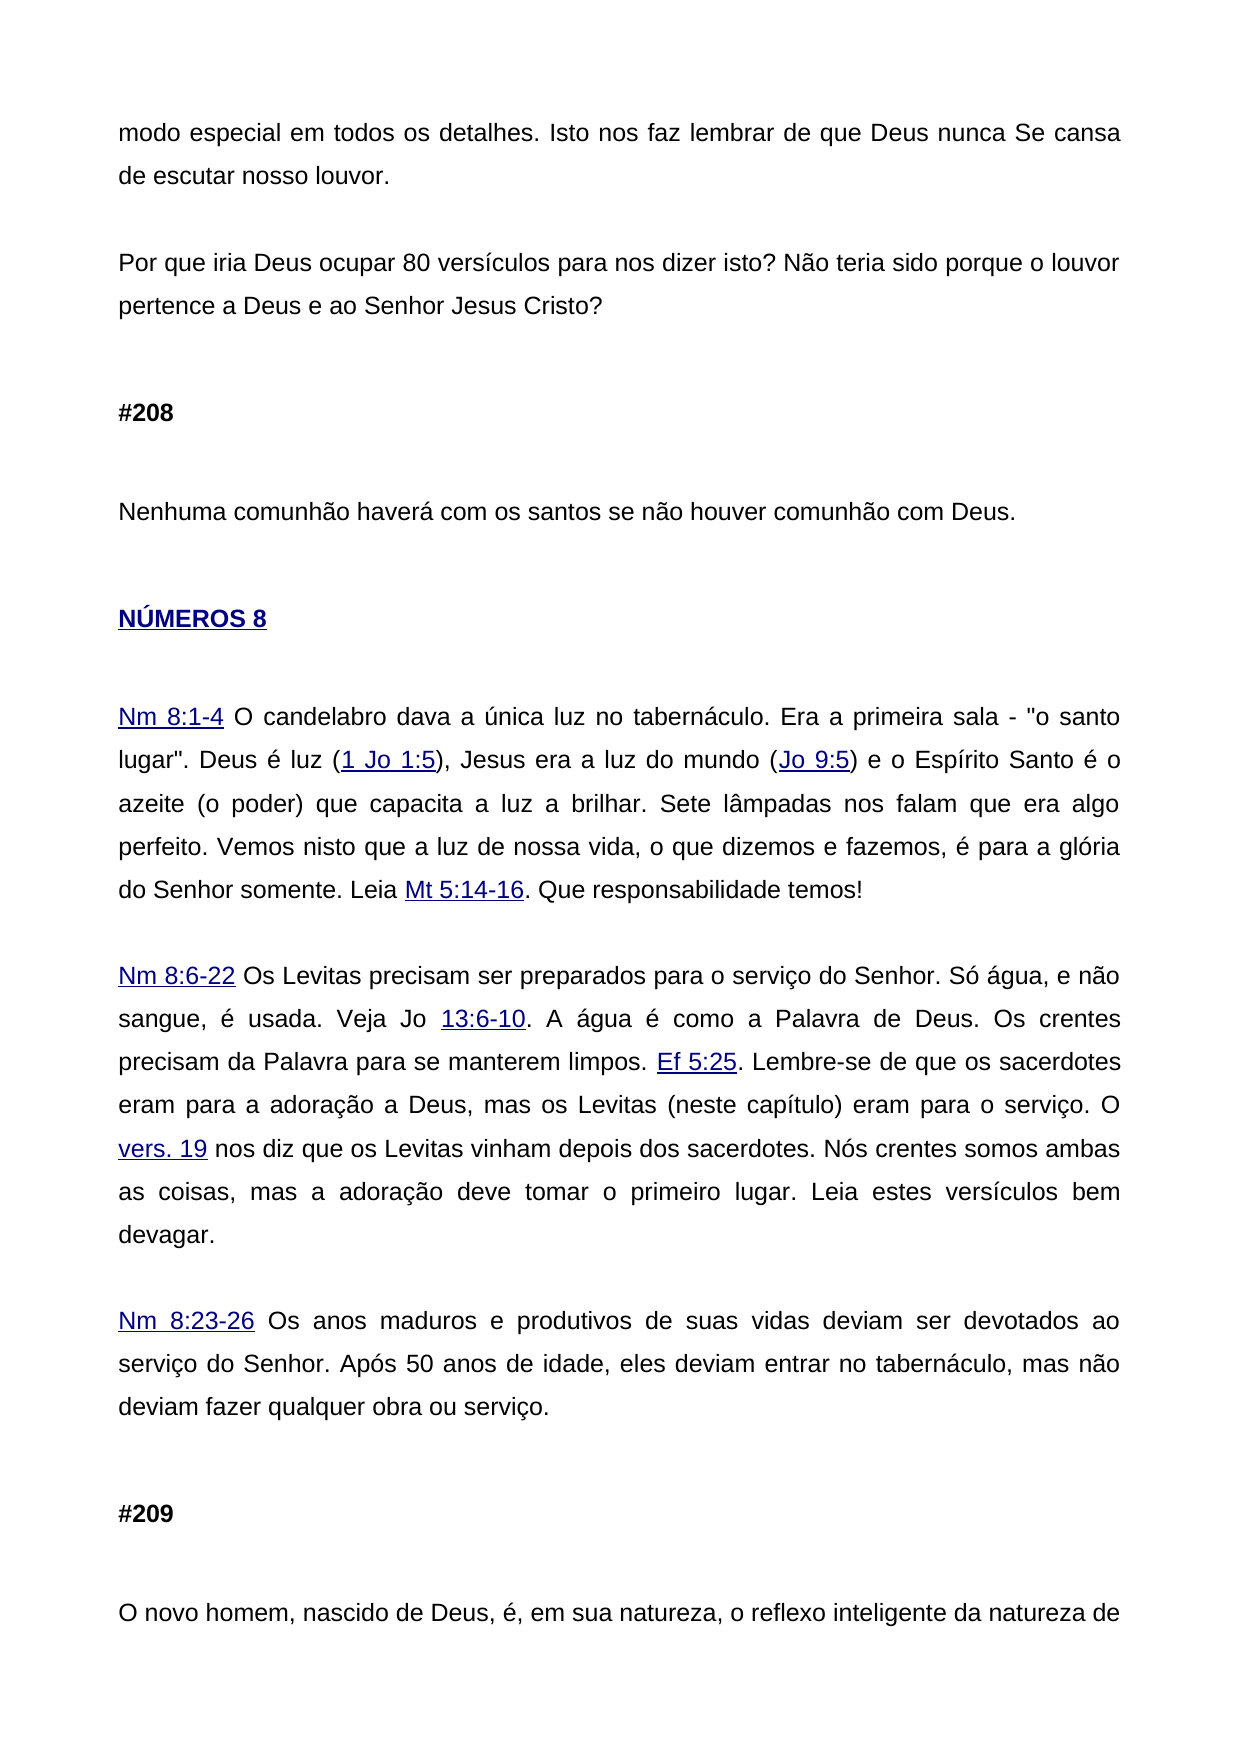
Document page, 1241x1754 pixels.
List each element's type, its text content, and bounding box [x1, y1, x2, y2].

text O novo homem, nascido de Deus, é, em sua natureza, o reflexo inteligente da natureza de [118, 1598, 1122, 1627]
subtitle #208 [118, 398, 1122, 426]
text modo especial em todos os detalhes. Isto nos faz lembrar de que Deus nunca Se cansa de escutar nosso louvor. [118, 118, 1122, 190]
text Por que iria Deus ocupar 80 versículos para nos dizer isto? Não teria sido porque o louvor pertence a Deus e ao Senhor Jesus Cristo? [118, 247, 1122, 319]
subtitle NÚMEROS 8 [118, 603, 1122, 632]
text Nm 8:6-22 Os Levitas precisam ser preparados para o serviço do Senhor. Só água, e não sangue, é usada. Veja Jo 13:6-10. A água é como a Palavra de Deus. Os crentes precisam da Palavra para se manterem limpos. Ef 5:25. Lembre-se de que os sacerdotes eram para a adoração a Deus, mas os Levitas (neste capítulo) eram para o serviço. O vers. 19 nos diz que os Levitas vinham depois dos sacerdotes. Nós crentes somos ambas as coisas, mas a adoração deve tomar o primeiro lugar. Leia estes versículos bem devagar. [118, 961, 1122, 1248]
text Nm 8:1-4 O candelabro dava a única luz no tabernáculo. Era a primeira sala - "o santo lugar". Deus é luz (1 Jo 1:5), Jesus era a luz do mundo (Jo 9:5) e o Espírito Santo é o azeite (o poder) que capacita a luz a brilhar. Sete lâmpadas nos falam que era algo perfeito. Vemos nisto que a luz de nossa vida, o que dizemos e fazemos, é para a glória do Senhor somente. Leia Mt 5:14-16. Que responsabilidade temos! [118, 702, 1122, 903]
subtitle #209 [118, 1499, 1122, 1528]
text Nenhuma comunhão haverá com os santos se não houver comunhão com Deus. [118, 496, 1122, 525]
text Nm 8:23-26 Os anos maduros e produtivos de suas vidas deviam ser devotados ao serviço do Senhor. Após 50 anos de idade, eles deviam entrar no tabernáculo, mas não deviam fazer qualquer obra ou serviço. [118, 1306, 1122, 1421]
